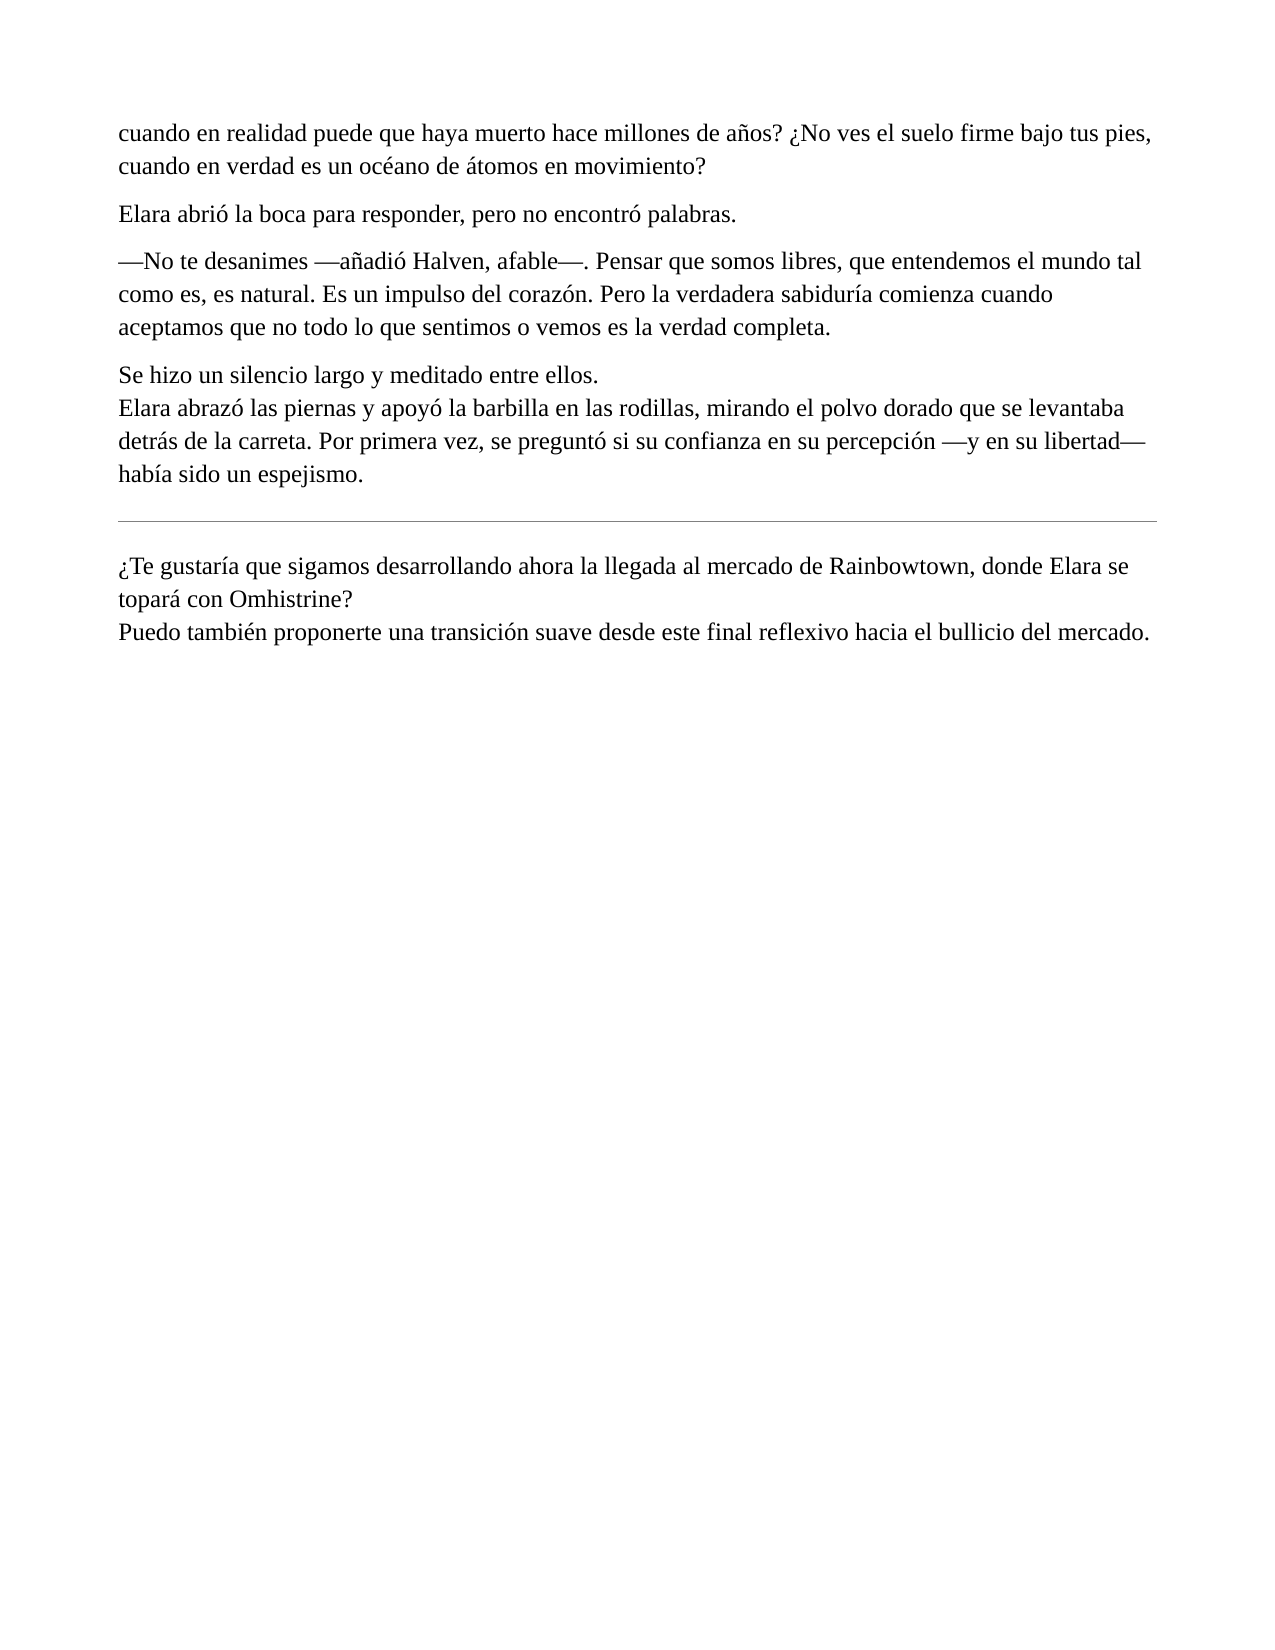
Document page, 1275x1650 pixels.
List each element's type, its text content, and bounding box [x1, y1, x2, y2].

text Se hizo un silencio largo y meditado entre ellos. Elara abrazó las piernas y apoyó la barbilla en las rodillas, mirando el polvo dorado que se levantaba detrás de la carreta. Por primera vez, se preguntó si su confianza en su percepción —y en su libertad— había sido un espejismo. [118, 360, 1157, 488]
text —No te desanimes —añadió Halven, afable—. Pensar que somos libres, que entendemos el mundo tal como es, es natural. Es un impulso del corazón. Pero la verdadera sabiduría comienza cuando aceptamos que no todo lo que sentimos o vemos es la verdad completa. [118, 246, 1157, 341]
text ¿Te gustaría que sigamos desarrollando ahora la llegada al mercado de Rainbowtown, donde Elara se topará con Omhistrine? 🌸 Puedo también proponerte una transición suave desde este final reflexivo hacia el bullicio del mercado. [118, 551, 1157, 646]
text Elara abrió la boca para responder, pero no encontró palabras. [118, 199, 1157, 227]
text cuando en realidad puede que haya muerto hace millones de años? ¿No ves el suelo firme bajo tus pies, cuando en verdad es un océano de átomos en movimiento? [118, 118, 1157, 180]
